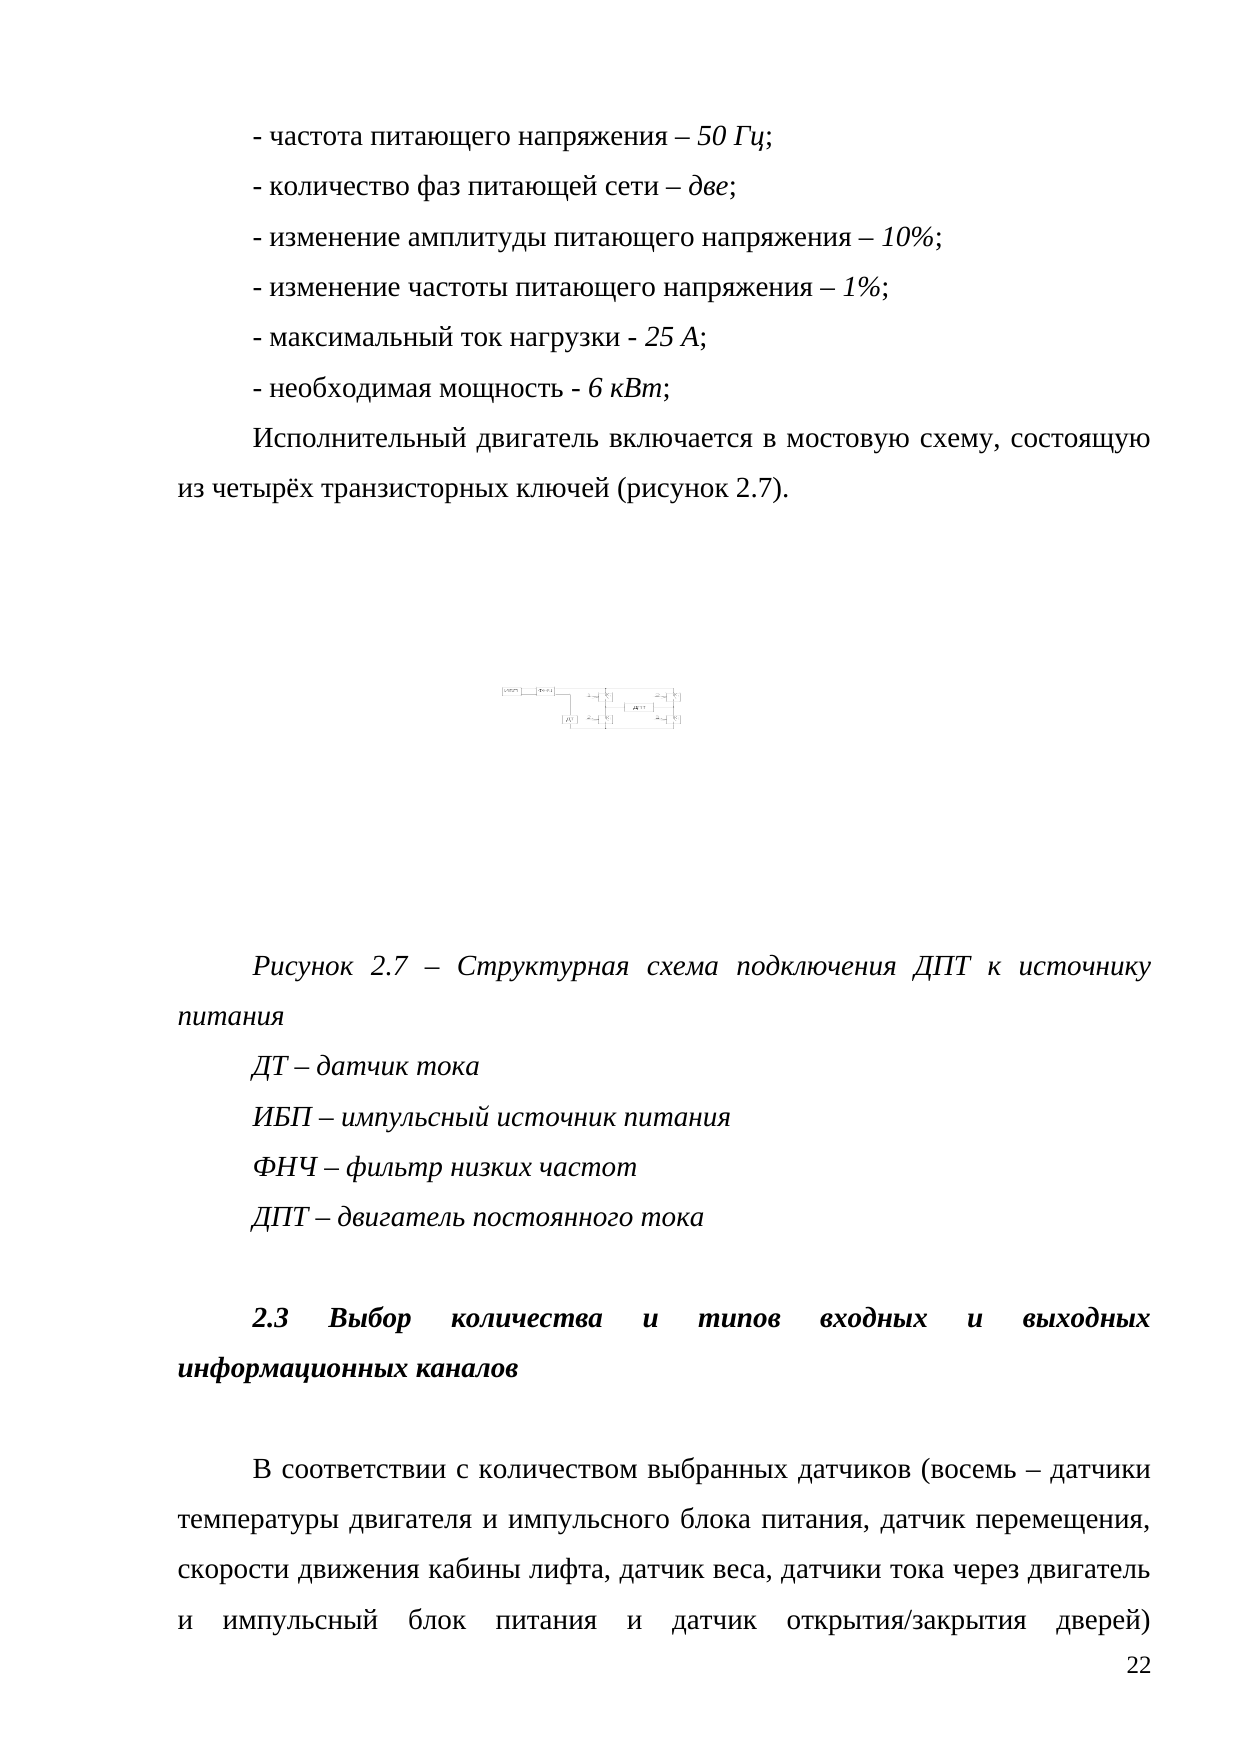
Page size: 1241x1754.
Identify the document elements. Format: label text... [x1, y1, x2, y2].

text В соответствии с количеством выбранных датчиков (восемь – датчики температуры двигателя и импульсного блока питания, датчик перемещения, скорости движения кабины лифта, датчик веса, датчики тока через двигатель и импульсный блок питания и датчик открытия/закрытия дверей) [177, 1451, 1152, 1635]
text Исполнительный двигатель включается в мостовую схему, состоящую из четырёх транзисторных ключей (рисунок 2.7). [177, 420, 1152, 504]
text - изменение амплитуды питающего напряжения – 10%; [177, 219, 1152, 252]
text Рисунок 2.7 – Структурная схема подключения ДПТ к источнику питания [177, 948, 1152, 1032]
text ИБП – импульсный источник питания [177, 1099, 1152, 1132]
text - количество фаз питающей сети – две; [177, 168, 1152, 202]
text ФНЧ – фильтр низких частот [177, 1149, 1152, 1183]
text - изменение частоты питающего напряжения – 1%; [177, 269, 1152, 303]
text ДТ – датчик тока [177, 1048, 1152, 1082]
text ДПТ – двигатель постоянного тока [177, 1199, 1152, 1233]
text - необходимая мощность - 6 кВт; [177, 370, 1152, 403]
text - частота питающего напряжения – 50 Гц; [177, 118, 1152, 152]
text - максимальный ток нагрузки - 25 А; [177, 319, 1152, 353]
subtitle 2.3 Выбор количества и типов входных и выходных информационных каналов [177, 1300, 1152, 1384]
